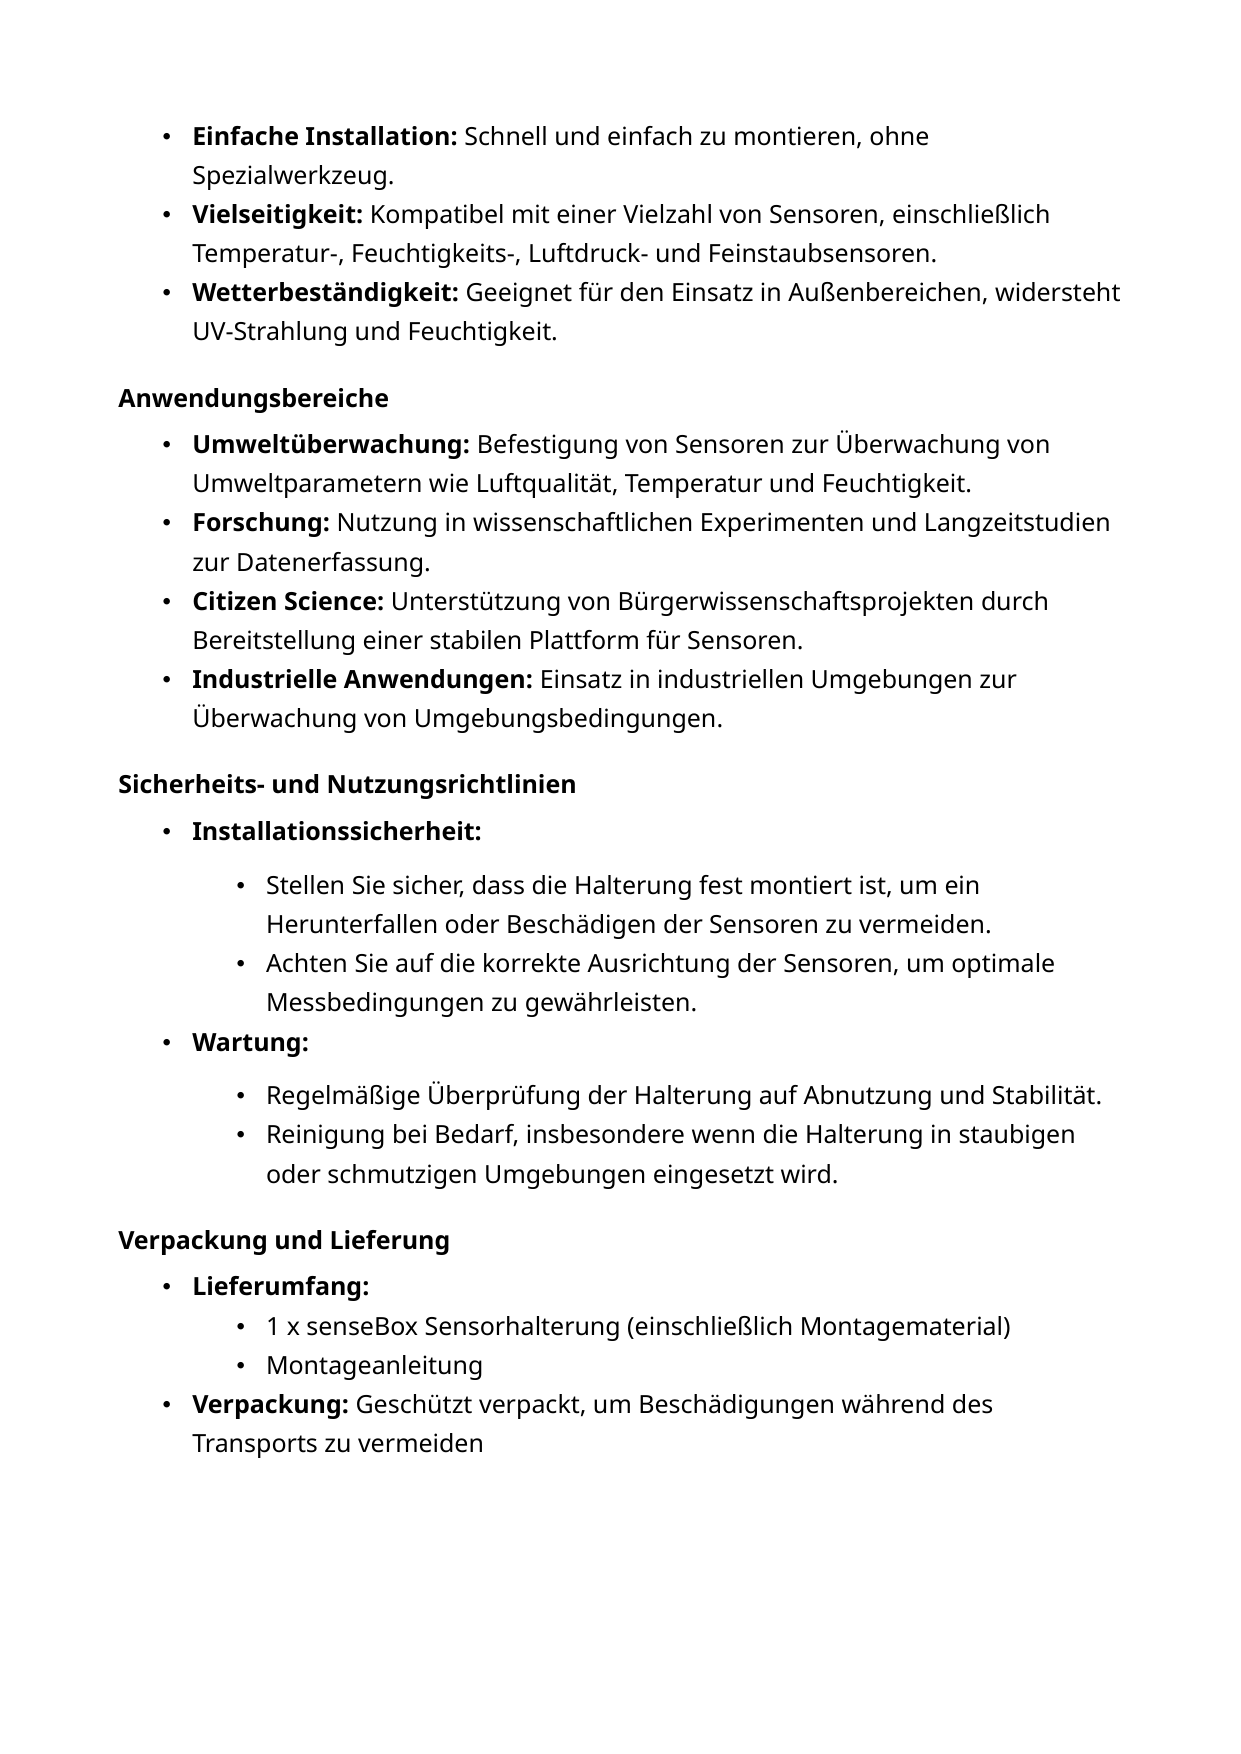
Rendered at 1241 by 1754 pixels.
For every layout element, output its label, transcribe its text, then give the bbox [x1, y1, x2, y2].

list Installationssicherheit: [162, 814, 1122, 848]
list Forschung: Nutzung in wissenschaftlichen Experimenten und Langzeitstudien zur Datenerfassung. [162, 505, 1122, 578]
list Achten Sie auf die korrekte Ausrichtung der Sensoren, um optimale Messbedingungen zu gewährleisten. [236, 946, 1122, 1019]
subtitle Anwendungsbereiche [118, 380, 1122, 414]
list Reinigung bei Bedarf, insbesondere wenn die Halterung in staubigen oder schmutzigen Umgebungen eingesetzt wird. [236, 1117, 1122, 1190]
list Lieferumfang: [162, 1269, 1122, 1303]
list Regelmäßige Überprüfung der Halterung auf Abnutzung und Stabilität. [236, 1078, 1122, 1112]
list Vielseitigkeit: Kompatibel mit einer Vielzahl von Sensoren, einschließlich Temperatur-, Feuchtigkeits-, Luftdruck- und Feinstaubsensoren. [162, 196, 1122, 270]
list Citizen Science: Unterstützung von Bürgerwissenschaftsprojekten durch Bereitstellung einer stabilen Plattform für Sensoren. [162, 583, 1122, 657]
list Industrielle Anwendungen: Einsatz in industriellen Umgebungen zur Überwachung von Umgebungsbedingungen. [162, 662, 1122, 735]
list Einfache Installation: Schnell und einfach zu montieren, ohne Spezialwerkzeug. [162, 118, 1122, 191]
list Verpackung: Geschützt verpackt, um Beschädigungen während des Transports zu vermeiden [162, 1387, 1122, 1460]
list Wetterbeständigkeit: Geeignet für den Einsatz in Außenbereichen, widersteht UV-Strahlung und Feuchtigkeit. [162, 275, 1122, 348]
list 1 x senseBox Sensorhalterung (einschließlich Montagematerial) [236, 1308, 1122, 1342]
subtitle Sicherheits- und Nutzungsrichtlinien [118, 767, 1122, 801]
subtitle Verpackung und Lieferung [118, 1222, 1122, 1257]
list Montageanleitung [236, 1347, 1122, 1381]
list Stellen Sie sicher, dass die Halterung fest montiert ist, um ein Herunterfallen oder Beschädigen der Sensoren zu vermeiden. [236, 867, 1122, 941]
list Umweltüberwachung: Befestigung von Sensoren zur Überwachung von Umweltparametern wie Luftqualität, Temperatur und Feuchtigkeit. [162, 427, 1122, 500]
list Wartung: [162, 1024, 1122, 1058]
